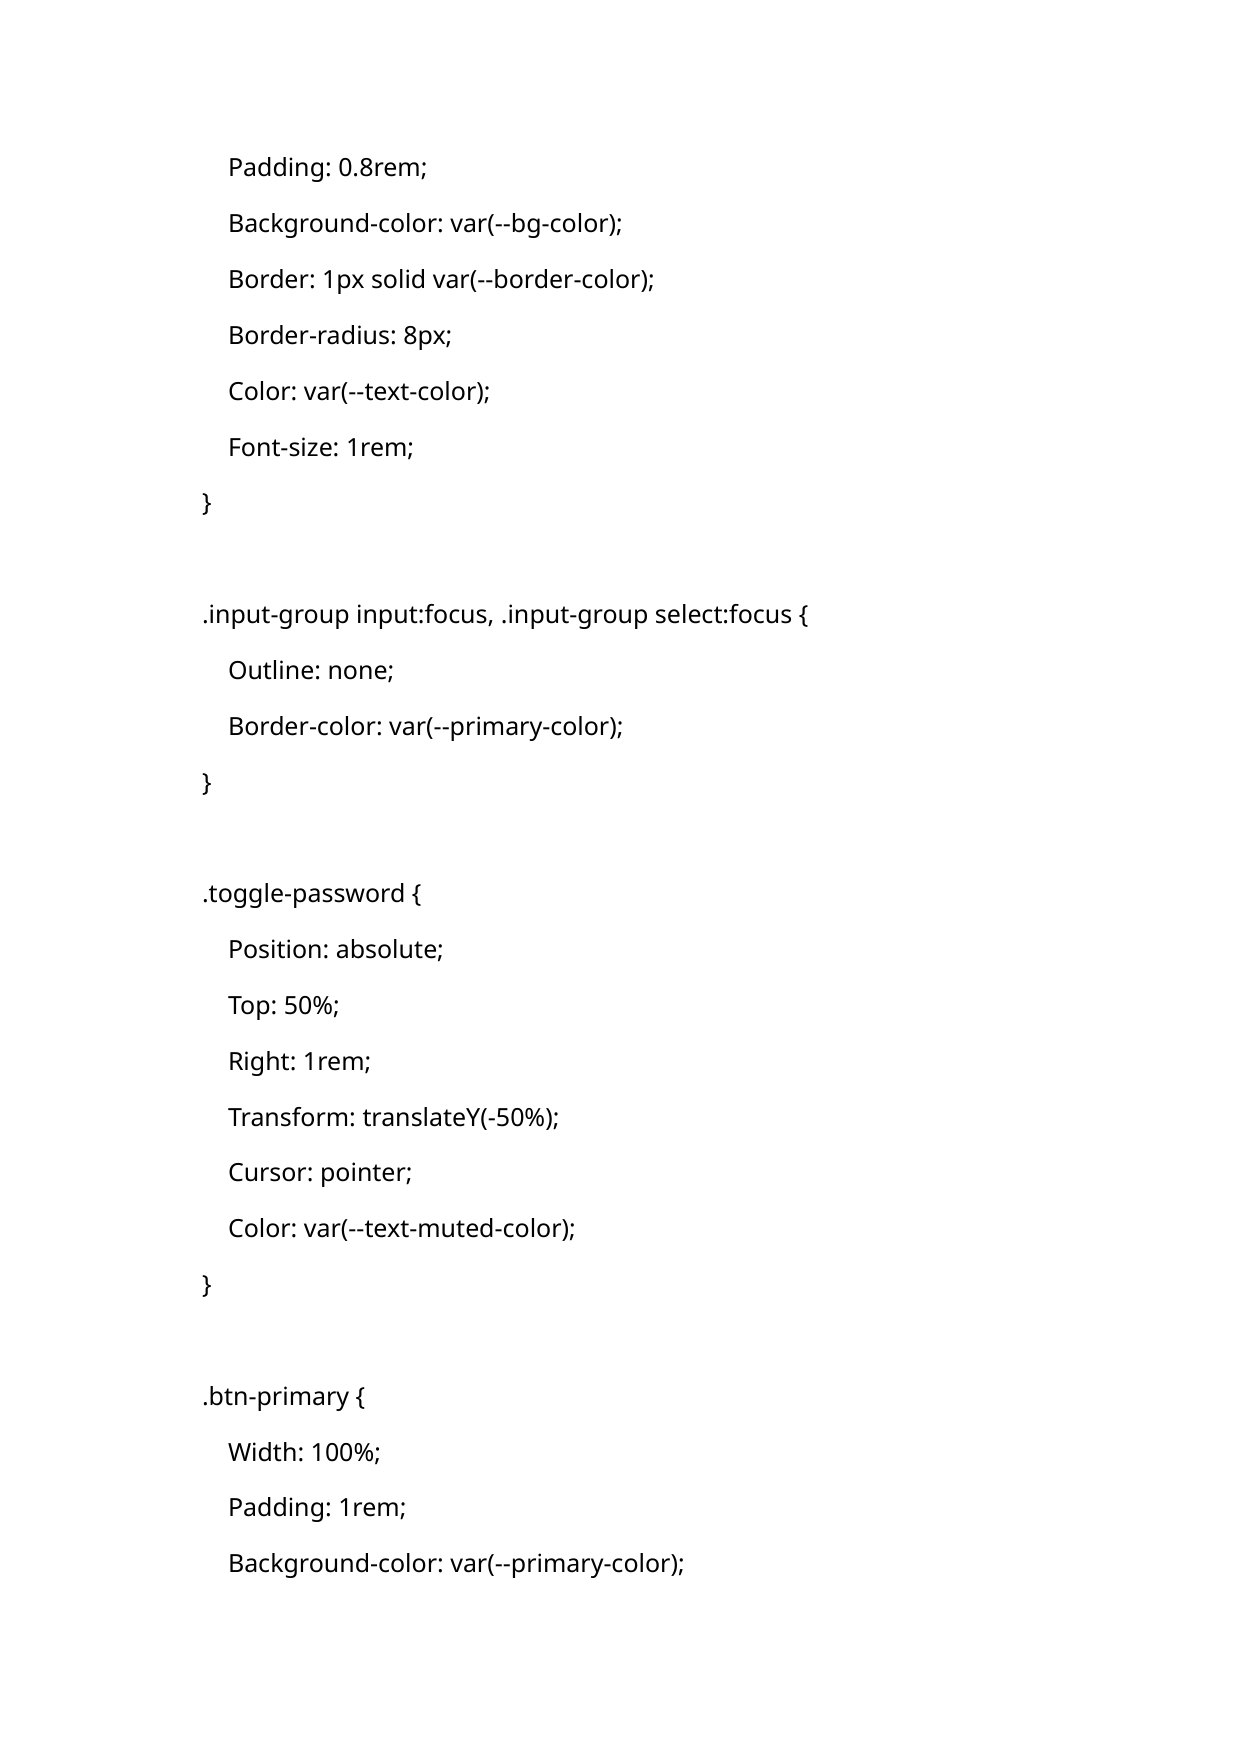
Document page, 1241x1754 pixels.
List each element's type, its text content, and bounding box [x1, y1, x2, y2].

text Border-radius: 8px; [150, 317, 1090, 352]
text Color: var(--text-color); [150, 373, 1090, 407]
text Right: 1rem; [150, 1043, 1090, 1077]
text } [150, 764, 1090, 798]
text Border: 1px solid var(--border-color); [150, 262, 1090, 296]
text Border-color: var(--primary-color); [150, 708, 1090, 742]
text Position: absolute; [150, 932, 1090, 966]
text Background-color: var(--bg-color); [150, 206, 1090, 240]
text .input-group input:focus, .input-group select:focus { [150, 597, 1090, 631]
text Transform: translateY(-50%); [150, 1099, 1090, 1133]
text Cursor: pointer; [150, 1155, 1090, 1189]
text Top: 50%; [150, 987, 1090, 1022]
text Background-color: var(--primary-color); [150, 1546, 1090, 1580]
text Outline: none; [150, 652, 1090, 687]
text } [150, 485, 1090, 519]
text Padding: 0.8rem; [150, 150, 1090, 184]
text Padding: 1rem; [150, 1490, 1090, 1524]
text .toggle-password { [150, 876, 1090, 910]
text .btn-primary { [150, 1378, 1090, 1412]
text } [150, 1267, 1090, 1301]
text Width: 100%; [150, 1434, 1090, 1468]
text Font-size: 1rem; [150, 429, 1090, 463]
text Color: var(--text-muted-color); [150, 1211, 1090, 1245]
